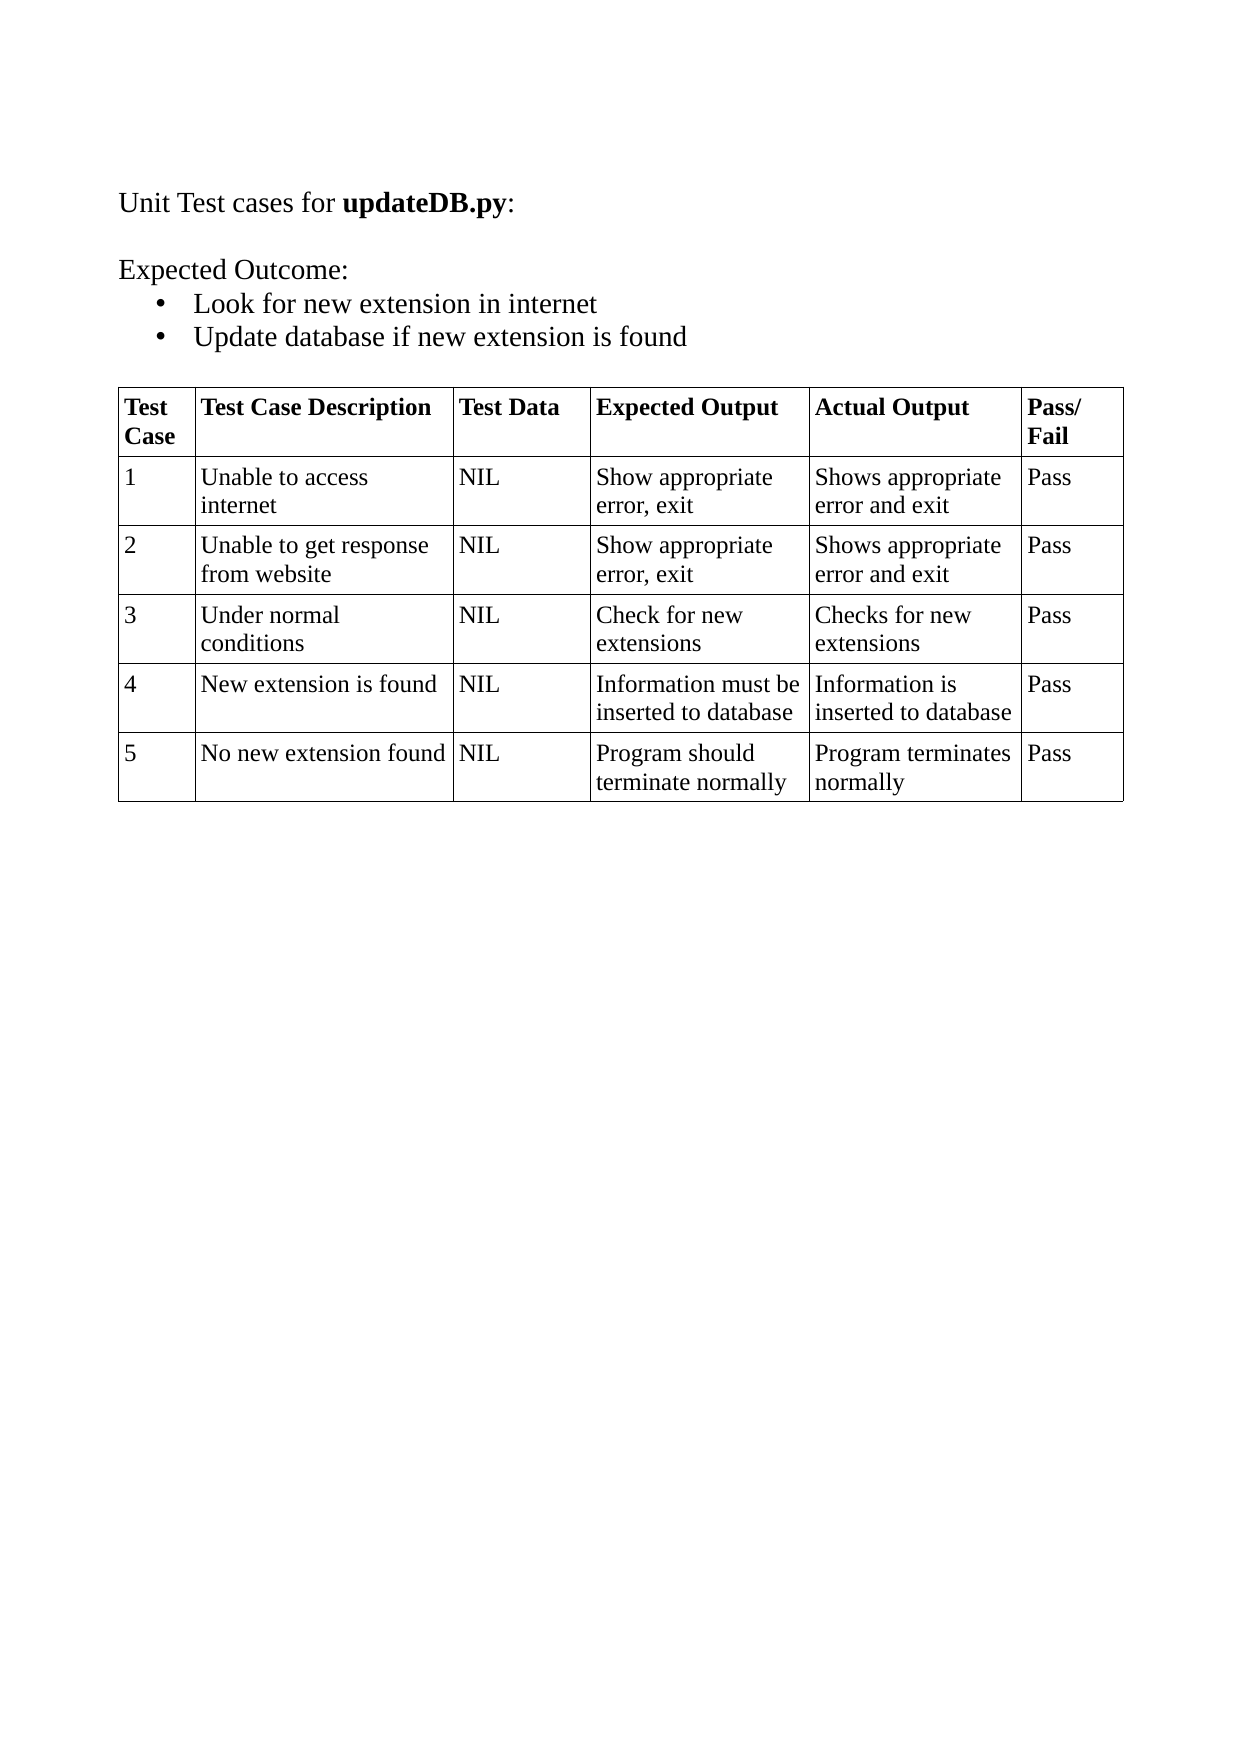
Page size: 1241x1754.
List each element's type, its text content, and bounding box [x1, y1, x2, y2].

table_cell 3 [119, 595, 195, 663]
table_cell Check for new extensions [591, 595, 809, 663]
table_cell Information must be inserted to database [591, 664, 809, 732]
table_cell NIL [454, 457, 590, 525]
table_cell 1 [119, 457, 195, 525]
table_cell Program terminates normally [810, 733, 1021, 801]
table_cell Program should terminate normally [591, 733, 809, 801]
table_cell Under normal conditions [196, 595, 453, 663]
table_cell Pass [1022, 595, 1123, 663]
table_cell Unable to get response from website [196, 526, 453, 594]
table_cell NIL [454, 664, 590, 732]
table_cell Pass [1022, 733, 1123, 801]
table_cell Pass [1022, 664, 1123, 732]
table_cell Shows appropriate error and exit [810, 457, 1021, 525]
table_cell Information is inserted to database [810, 664, 1021, 732]
table_cell Pass [1022, 526, 1123, 594]
table_cell Unable to access internet [196, 457, 453, 525]
table_cell Shows appropriate error and exit [810, 526, 1021, 594]
table_cell No new extension found [196, 733, 453, 801]
table_cell Checks for new extensions [810, 595, 1021, 663]
text Unit Test cases for updateDB.py: [118, 185, 1122, 219]
table_cell 5 [119, 733, 195, 801]
table_header Actual Output [810, 388, 1021, 456]
table_header Pass/Fail [1022, 388, 1123, 456]
table_cell 4 [119, 664, 195, 732]
table_cell Pass [1022, 457, 1123, 525]
list Look for new extension in internet [156, 286, 1122, 319]
table_cell NIL [454, 733, 590, 801]
table_header Test Case [119, 388, 195, 456]
table_cell NIL [454, 526, 590, 594]
table_header Expected Output [591, 388, 809, 456]
table_header Test Data [454, 388, 590, 456]
table_cell Show appropriate error, exit [591, 457, 809, 525]
table_cell 2 [119, 526, 195, 594]
table_header Test Case Description [196, 388, 453, 456]
table_cell NIL [454, 595, 590, 663]
list Update database if new extension is found [156, 319, 1122, 353]
table_cell New extension is found [196, 664, 453, 732]
table_cell Show appropriate error, exit [591, 526, 809, 594]
text Expected Outcome: [118, 252, 1122, 286]
